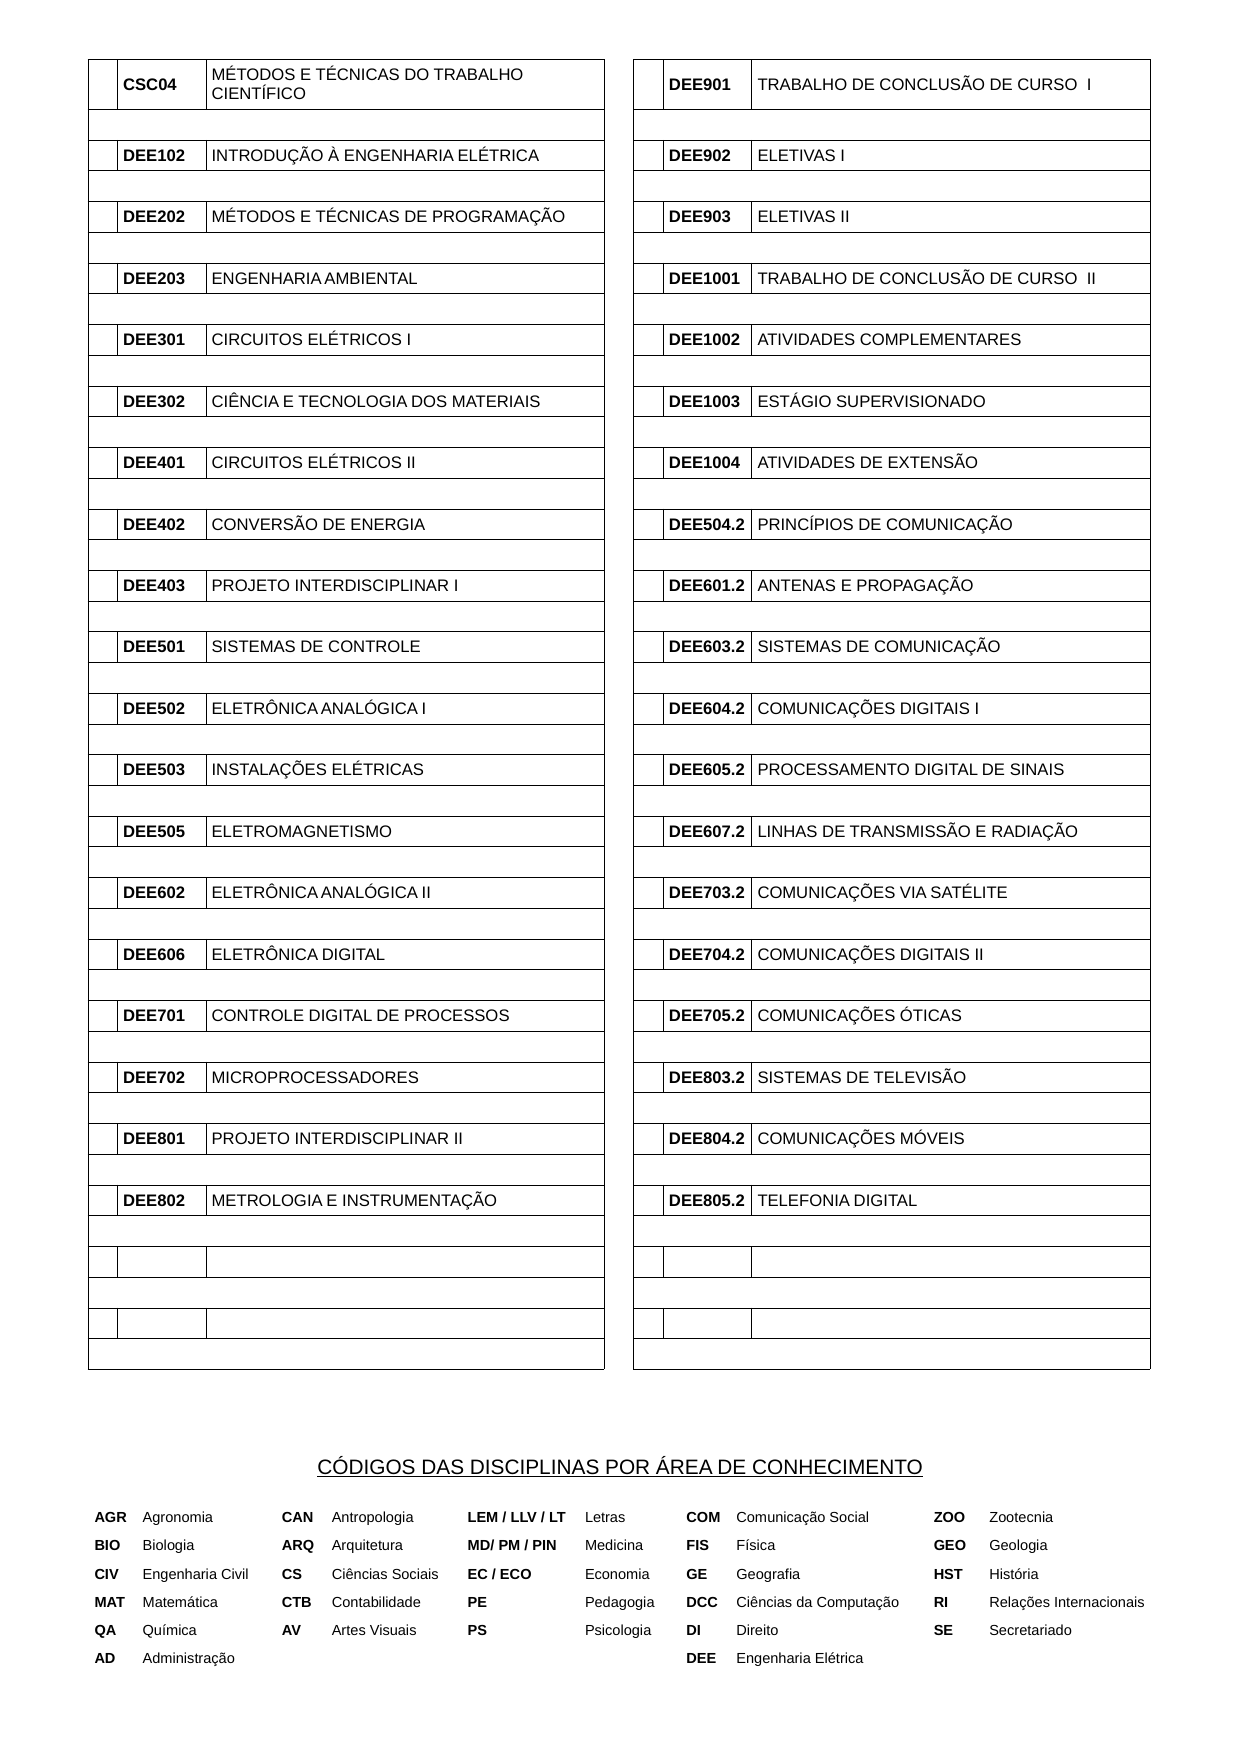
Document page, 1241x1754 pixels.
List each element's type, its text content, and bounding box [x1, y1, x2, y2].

table_cell [89, 1124, 117, 1154]
table_cell [666, 1644, 681, 1672]
table_cell TRABALHO DE CONCLUSÃO DE CURSO II [752, 264, 1150, 293]
table_cell [605, 416, 633, 447]
table_cell [634, 1278, 1150, 1307]
table_cell DEE803.2 [664, 1063, 751, 1092]
table_cell [89, 847, 604, 877]
table_cell [605, 1000, 633, 1031]
table_cell [605, 969, 633, 1000]
table_cell DEE1003 [664, 387, 751, 416]
table_cell [89, 725, 604, 754]
table_cell [752, 1309, 1150, 1338]
table_cell [89, 356, 604, 386]
table_cell Psicologia [579, 1616, 666, 1644]
table_cell [634, 264, 663, 293]
table_cell [89, 1186, 117, 1215]
table_cell [752, 1247, 1150, 1277]
table_cell [634, 694, 663, 723]
table_cell EC / ECO [462, 1560, 579, 1588]
table_cell ELETROMAGNETISMO [207, 817, 604, 846]
table_header [666, 1503, 681, 1531]
table_cell INSTALAÇÕES ELÉTRICAS [207, 755, 604, 785]
table_cell DEE1001 [664, 264, 751, 293]
table_cell [664, 1309, 751, 1338]
table_cell [89, 294, 604, 324]
table_cell [984, 1644, 1152, 1672]
table_header LEM / LLV / LT [462, 1503, 579, 1531]
table_header CSC04 [118, 60, 206, 109]
table_cell [89, 1309, 117, 1338]
table_cell Relações Internacionais [984, 1588, 1152, 1616]
table_cell [326, 1644, 448, 1672]
table_cell [89, 510, 117, 539]
table_cell SISTEMAS DE CONTROLE [207, 632, 604, 662]
table_cell [605, 1092, 633, 1123]
table_cell CONVERSÃO DE ENERGIA [207, 510, 604, 539]
table_header Agronomia [137, 1503, 260, 1531]
table_cell [666, 1616, 681, 1644]
table_cell Biologia [137, 1531, 260, 1559]
table_header Comunicação Social [731, 1503, 928, 1531]
table_cell [634, 110, 1150, 140]
table_cell DEE605.2 [664, 755, 751, 785]
table_cell DEE102 [118, 141, 206, 170]
table_cell CIÊNCIA E TECNOLOGIA DOS MATERIAIS [207, 387, 604, 416]
table_cell DEE401 [118, 448, 206, 478]
table_cell PROJETO INTERDISCIPLINAR I [207, 571, 604, 601]
table_cell [605, 447, 633, 478]
table_cell SISTEMAS DE COMUNICAÇÃO [752, 632, 1150, 662]
table_cell [634, 632, 663, 662]
table_cell DEE302 [118, 387, 206, 416]
table_cell DEE301 [118, 325, 206, 355]
table_cell [634, 202, 663, 232]
table_cell [634, 417, 1150, 447]
table_cell DEE [681, 1644, 731, 1672]
table_cell COMUNICAÇÕES DIGITAIS I [752, 694, 1150, 723]
table_cell [605, 478, 633, 508]
table_cell [89, 1063, 117, 1092]
table_cell MICROPROCESSADORES [207, 1063, 604, 1092]
table_cell [260, 1616, 276, 1644]
table_cell [634, 448, 663, 478]
table_header COM [681, 1503, 731, 1531]
table_cell [89, 1216, 604, 1246]
table_cell CIV [89, 1560, 137, 1588]
table_cell [448, 1560, 462, 1588]
table_cell [605, 140, 633, 170]
table_cell MÉTODOS E TÉCNICAS DE PROGRAMAÇÃO [207, 202, 604, 232]
table_cell DEE805.2 [664, 1186, 751, 1215]
table_cell [89, 878, 117, 908]
table_cell DEE604.2 [664, 694, 751, 723]
table_cell Economia [579, 1560, 666, 1588]
table_cell [605, 355, 633, 386]
table_cell ATIVIDADES COMPLEMENTARES [752, 325, 1150, 355]
table_cell [605, 232, 633, 263]
table_cell PS [462, 1616, 579, 1644]
table_cell ELETIVAS II [752, 202, 1150, 232]
table_cell DEE603.2 [664, 632, 751, 662]
table_cell [605, 724, 633, 754]
table_cell [634, 1309, 663, 1338]
table_cell [634, 571, 663, 601]
table_cell [89, 110, 604, 140]
table_cell [605, 570, 633, 601]
table_cell DEE1004 [664, 448, 751, 478]
table_header DEE901 [664, 60, 751, 109]
table_cell [666, 1531, 681, 1559]
table_cell [666, 1560, 681, 1588]
table_cell [89, 786, 604, 816]
table_cell [634, 356, 1150, 386]
table_cell TELEFONIA DIGITAL [752, 1186, 1150, 1215]
table_cell [89, 233, 604, 263]
table_cell [89, 817, 117, 846]
table_cell [634, 1247, 663, 1277]
table_cell CONTROLE DIGITAL DE PROCESSOS [207, 1001, 604, 1031]
table_cell [89, 417, 604, 447]
table_cell [605, 1154, 633, 1184]
table_cell [260, 1588, 276, 1616]
table_cell Engenharia Elétrica [731, 1644, 928, 1672]
table_cell Geologia [984, 1531, 1152, 1559]
table_cell [89, 264, 117, 293]
table_cell [605, 1123, 633, 1154]
table_cell [634, 1186, 663, 1215]
table_cell ELETRÔNICA ANALÓGICA II [207, 878, 604, 908]
table_cell [634, 817, 663, 846]
table_cell DEE402 [118, 510, 206, 539]
table_cell DEE903 [664, 202, 751, 232]
table_cell [634, 878, 663, 908]
table_cell [634, 847, 1150, 877]
table_cell DEE607.2 [664, 817, 751, 846]
table_cell ELETRÔNICA DIGITAL [207, 940, 604, 969]
table_cell [276, 1644, 326, 1672]
table_cell COMUNICAÇÕES ÓTICAS [752, 1001, 1150, 1031]
table_cell [89, 1339, 604, 1369]
table_cell FIS [681, 1531, 731, 1559]
table_cell [605, 1246, 633, 1277]
table_cell DEE504.2 [664, 510, 751, 539]
table_cell DEE202 [118, 202, 206, 232]
table_cell [605, 324, 633, 355]
table_cell [207, 1309, 604, 1338]
table_cell [634, 1124, 663, 1154]
table_cell SE [928, 1616, 983, 1644]
table_cell [207, 1247, 604, 1277]
table_cell PE [462, 1588, 579, 1616]
table_cell [260, 1560, 276, 1588]
table_cell [89, 479, 604, 508]
table_cell Pedagogia [579, 1588, 666, 1616]
table_cell [89, 540, 604, 570]
table_cell [634, 1155, 1150, 1184]
table_cell [605, 908, 633, 939]
table_cell ATIVIDADES DE EXTENSÃO [752, 448, 1150, 478]
table_cell DCC [681, 1588, 731, 1616]
table_cell [89, 387, 117, 416]
table_cell ARQ [276, 1531, 326, 1559]
table_cell [605, 754, 633, 785]
table_cell [448, 1616, 462, 1644]
table_cell CTB [276, 1588, 326, 1616]
table_cell [605, 1308, 633, 1338]
table_cell [605, 170, 633, 201]
table_cell [579, 1644, 666, 1672]
table_cell [605, 201, 633, 232]
table_cell [605, 1185, 633, 1215]
table_cell [605, 1062, 633, 1092]
table_cell PROCESSAMENTO DIGITAL DE SINAIS [752, 755, 1150, 785]
table_cell CIRCUITOS ELÉTRICOS II [207, 448, 604, 478]
table_cell DEE801 [118, 1124, 206, 1154]
table_cell ESTÁGIO SUPERVISIONADO [752, 387, 1150, 416]
table_cell MAT [89, 1588, 137, 1616]
table_cell PRINCÍPIOS DE COMUNICAÇÃO [752, 510, 1150, 539]
table_cell [89, 632, 117, 662]
table_cell [634, 663, 1150, 693]
table_cell [605, 1215, 633, 1246]
table_header AGR [89, 1503, 137, 1531]
table_cell [605, 109, 633, 140]
table_cell [448, 1531, 462, 1559]
table_cell [89, 1278, 604, 1307]
table_cell [605, 539, 633, 570]
table_cell Arquitetura [326, 1531, 448, 1559]
table_cell Medicina [579, 1531, 666, 1559]
table_cell [634, 1093, 1150, 1123]
table_header Zootecnia [984, 1503, 1152, 1531]
table_cell Ciências Sociais [326, 1560, 448, 1588]
table_cell COMUNICAÇÕES DIGITAIS II [752, 940, 1150, 969]
table_cell ELETRÔNICA ANALÓGICA I [207, 694, 604, 723]
table_cell Contabilidade [326, 1588, 448, 1616]
table_cell COMUNICAÇÕES VIA SATÉLITE [752, 878, 1150, 908]
table_cell [634, 602, 1150, 631]
table_cell ANTENAS E PROPAGAÇÃO [752, 571, 1150, 601]
table_cell [89, 970, 604, 1000]
table_cell [89, 202, 117, 232]
table_cell Matemática [137, 1588, 260, 1616]
table_cell [634, 1216, 1150, 1246]
table_cell [89, 141, 117, 170]
table_cell DEE802 [118, 1186, 206, 1215]
table_cell Geografia [731, 1560, 928, 1588]
table_cell [89, 1093, 604, 1123]
table_cell [260, 1531, 276, 1559]
table_cell Engenharia Civil [137, 1560, 260, 1588]
text CÓDIGOS DAS DISCIPLINAS POR ÁREA DE CONHECIMENTO [88, 1455, 1152, 1479]
table_cell [634, 725, 1150, 754]
table_cell AD [89, 1644, 137, 1672]
table_cell [89, 1247, 117, 1277]
table_cell [89, 602, 604, 631]
table_cell SISTEMAS DE TELEVISÃO [752, 1063, 1150, 1092]
table_cell INTRODUÇÃO À ENGENHARIA ELÉTRICA [207, 141, 604, 170]
table_header CAN [276, 1503, 326, 1531]
table_cell [89, 755, 117, 785]
table_cell [634, 1063, 663, 1092]
table_cell [448, 1644, 462, 1672]
table_cell [89, 1032, 604, 1062]
table_cell Administração [137, 1644, 260, 1672]
table_cell [666, 1588, 681, 1616]
table_cell [89, 448, 117, 478]
table_cell [634, 909, 1150, 939]
table_cell [605, 846, 633, 877]
table_cell [605, 785, 633, 816]
table_header ZOO [928, 1503, 983, 1531]
table_cell [89, 909, 604, 939]
table_cell [664, 1247, 751, 1277]
table_cell [634, 1032, 1150, 1062]
table_cell DEE1002 [664, 325, 751, 355]
table_cell [118, 1309, 206, 1338]
table_cell ELETIVAS I [752, 141, 1150, 170]
table_cell HST [928, 1560, 983, 1588]
table_cell DEE503 [118, 755, 206, 785]
table_cell [89, 1155, 604, 1184]
table_cell [634, 1339, 1150, 1369]
table_cell [605, 816, 633, 846]
table_cell [928, 1644, 983, 1672]
table_cell GE [681, 1560, 731, 1588]
table_cell DEE704.2 [664, 940, 751, 969]
table_cell DEE701 [118, 1001, 206, 1031]
table_header [89, 60, 117, 109]
table_cell DEE505 [118, 817, 206, 846]
table_cell COMUNICAÇÕES MÓVEIS [752, 1124, 1150, 1154]
table_cell [634, 325, 663, 355]
table_cell [634, 479, 1150, 508]
table_cell [89, 171, 604, 201]
table_cell [634, 141, 663, 170]
table_cell [605, 1277, 633, 1307]
table_cell DEE702 [118, 1063, 206, 1092]
table_cell [634, 294, 1150, 324]
table_cell [605, 601, 633, 631]
table_header MÉTODOS E TÉCNICAS DO TRABALHO CIENTÍFICO [207, 60, 604, 109]
table_cell [89, 694, 117, 723]
table_cell [89, 325, 117, 355]
table_cell [634, 755, 663, 785]
table_cell [260, 1644, 276, 1672]
table_cell [605, 693, 633, 723]
table_cell [605, 662, 633, 693]
table_cell DEE501 [118, 632, 206, 662]
table_header Antropologia [326, 1503, 448, 1531]
table_cell [118, 1247, 206, 1277]
table_cell [634, 540, 1150, 570]
table_cell GEO [928, 1531, 983, 1559]
table_cell AV [276, 1616, 326, 1644]
table_cell [462, 1644, 579, 1672]
table_cell DEE601.2 [664, 571, 751, 601]
table_cell LINHAS DE TRANSMISSÃO E RADIAÇÃO [752, 817, 1150, 846]
table_cell Química [137, 1616, 260, 1644]
table_cell [605, 877, 633, 908]
table_cell [89, 940, 117, 969]
table_cell [634, 1001, 663, 1031]
table_cell METROLOGIA E INSTRUMENTAÇÃO [207, 1186, 604, 1215]
table_cell [634, 171, 1150, 201]
table_cell ENGENHARIA AMBIENTAL [207, 264, 604, 293]
table_cell DEE606 [118, 940, 206, 969]
table_cell [634, 233, 1150, 263]
table_cell MD/ PM / PIN [462, 1531, 579, 1559]
table_cell [605, 386, 633, 416]
table_cell [89, 571, 117, 601]
table_header [605, 59, 633, 109]
table_cell [605, 631, 633, 662]
table_cell RI [928, 1588, 983, 1616]
table_cell DEE203 [118, 264, 206, 293]
table_cell QA [89, 1616, 137, 1644]
table_cell DEE902 [664, 141, 751, 170]
table_cell DEE705.2 [664, 1001, 751, 1031]
table_cell DEE502 [118, 694, 206, 723]
table_cell Artes Visuais [326, 1616, 448, 1644]
table_header [260, 1503, 276, 1531]
table_cell [89, 663, 604, 693]
table_cell História [984, 1560, 1152, 1588]
table_cell [605, 293, 633, 324]
table_cell [605, 263, 633, 293]
table_cell [448, 1588, 462, 1616]
table_cell DEE602 [118, 878, 206, 908]
table_cell [634, 786, 1150, 816]
table_cell DEE403 [118, 571, 206, 601]
table_cell DEE804.2 [664, 1124, 751, 1154]
table_cell [634, 970, 1150, 1000]
table_cell DEE703.2 [664, 878, 751, 908]
table_cell Física [731, 1531, 928, 1559]
table_header TRABALHO DE CONCLUSÃO DE CURSO I [752, 60, 1150, 109]
table_header [634, 60, 663, 109]
table_cell [634, 387, 663, 416]
table_cell [634, 940, 663, 969]
table_cell [634, 510, 663, 539]
table_header [448, 1503, 462, 1531]
table_cell [605, 509, 633, 539]
table_cell Secretariado [984, 1616, 1152, 1644]
table_cell PROJETO INTERDISCIPLINAR II [207, 1124, 604, 1154]
table_cell CS [276, 1560, 326, 1588]
table_cell [89, 1001, 117, 1031]
table_cell Direito [731, 1616, 928, 1644]
table_cell [605, 1031, 633, 1062]
table_cell [605, 1338, 633, 1369]
table_cell CIRCUITOS ELÉTRICOS I [207, 325, 604, 355]
table_cell DI [681, 1616, 731, 1644]
table_header Letras [579, 1503, 666, 1531]
table_cell Ciências da Computação [731, 1588, 928, 1616]
table_cell BIO [89, 1531, 137, 1559]
table_cell [605, 939, 633, 969]
